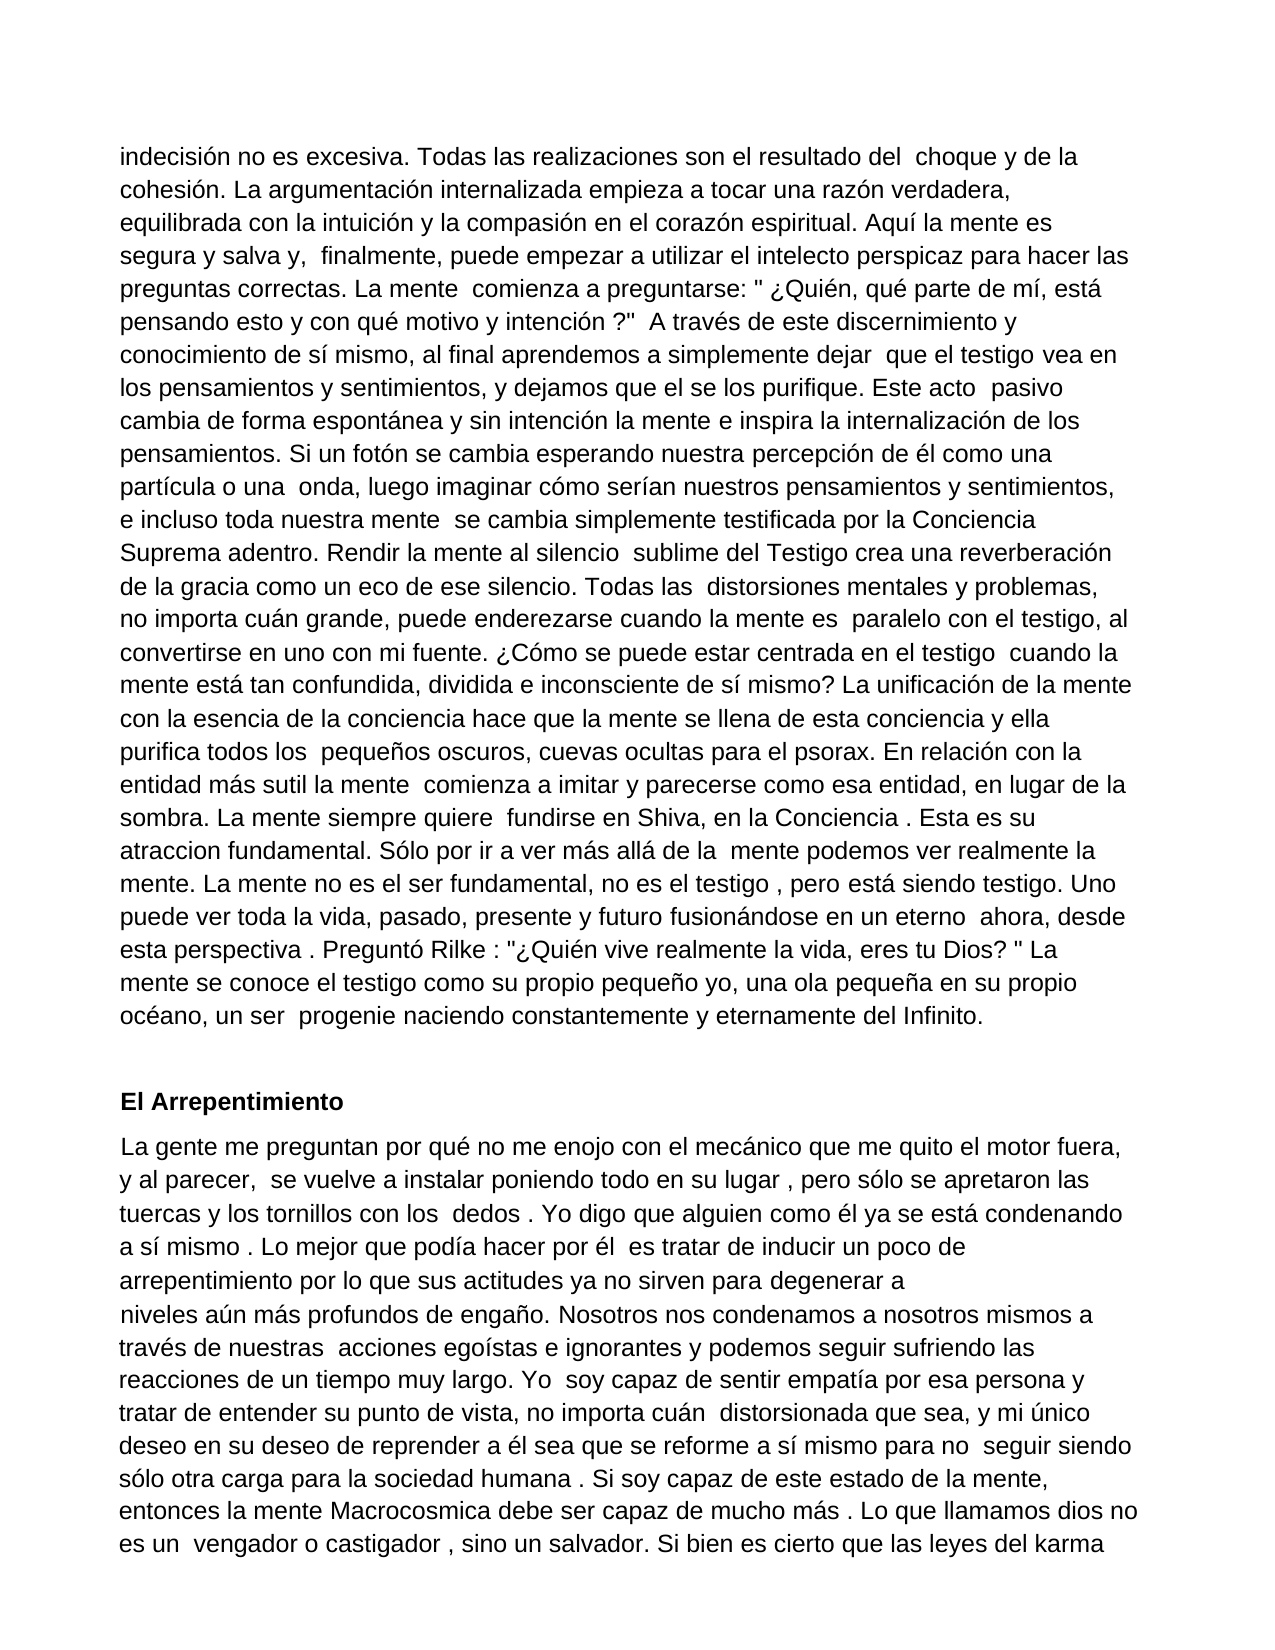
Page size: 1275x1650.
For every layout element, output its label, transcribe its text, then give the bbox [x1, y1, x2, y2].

text La gente me preguntan por qué no me enojo con el mecánico que me quito el motor fuera, y al parecer, se vuelve a instalar poniendo todo en su lugar , pero sólo se apretaron las tuercas y los tornillos con los dedos . Yo digo que alguien como él ya se está condenando a sí mismo . Lo mejor que podía hacer por él es tratar de inducir un poco de arrepentimiento por lo que sus actitudes ya no sirven para degenerar a [119, 1132, 1137, 1295]
text indecisión no es excesiva. Todas las realizaciones son el resultado del choque y de la cohesión. La argumentación internalizada empieza a tocar una razón verdadera, equilibrada con la intuición y la compasión en el corazón espiritual. Aquí la mente es segura y salva y, finalmente, puede empezar a utilizar el intelecto perspicaz para hacer las preguntas correctas. La mente comienza a preguntarse: " ¿Quién, qué parte de mí, está pensando esto y con qué motivo y intención ?" A través de este discernimiento y conocimiento de sí mismo, al final aprendemos a simplemente dejar que el testigo vea en los pensamientos y sentimientos, y dejamos que el se los purifique. Este acto pasivo cambia de forma espontánea y sin intención la mente e inspira la internalización de los pensamientos. Si un fotón se cambia esperando nuestra percepción de él como una partícula o una onda, luego imaginar cómo serían nuestros pensamientos y sentimientos, e incluso toda nuestra mente se cambia simplemente testificada por la Conciencia Suprema adentro. Rendir la mente al silencio sublime del Testigo crea una reverberación de la gracia como un eco de ese silencio. Todas las distorsiones mentales y problemas, no importa cuán grande, puede enderezarse cuando la mente es paralelo con el testigo, al convertirse en uno con mi fuente. ¿Cómo se puede estar centrada en el testigo cuando la mente está tan confundida, dividida e inconsciente de sí mismo? La unificación de la mente con la esencia de la conciencia hace que la mente se llena de esta conciencia y ella purifica todos los pequeños oscuros, cuevas ocultas para el psorax. En relación con la entidad más sutil la mente comienza a imitar y parecerse como esa entidad, en lugar de la sombra. La mente siempre quiere fundirse en Shiva, en la Conciencia . Esta es su atraccion fundamental. Sólo por ir a ver más allá de la mente podemos ver realmente la mente. La mente no es el ser fundamental, no es el testigo , pero está siendo testigo. Uno puede ver toda la vida, pasado, presente y futuro fusionándose en un eterno ahora, desde esta perspectiva . Preguntó Rilke : "¿Quién vive realmente la vida, eres tu Dios? " La mente se conoce el testigo como su propio pequeño yo, una ola pequeña en su propio océano, un ser progenie naciendo constantemente y eternamente del Infinito. [119, 142, 1133, 1029]
text El Arrepentimiento [120, 1087, 1150, 1115]
text niveles aún más profundos de engaño. Nosotros nos condenamos a nosotros mismos a través de nuestras acciones egoístas e ignorantes y podemos seguir sufriendo las reacciones de un tiempo muy largo. Yo soy capaz de sentir empatía por esa persona y tratar de entender su punto de vista, no importa cuán distorsionada que sea, y mi único deseo en su deseo de reprender a él sea que se reforme a sí mismo para no seguir siendo sólo otra carga para la sociedad humana . Si soy capaz de este estado de la mente, entonces la mente Macrocosmica debe ser capaz de mucho más . Lo que llamamos dios no es un vengador o castigador , sino un salvador. Si bien es cierto que las leyes del karma [118, 1300, 1141, 1558]
